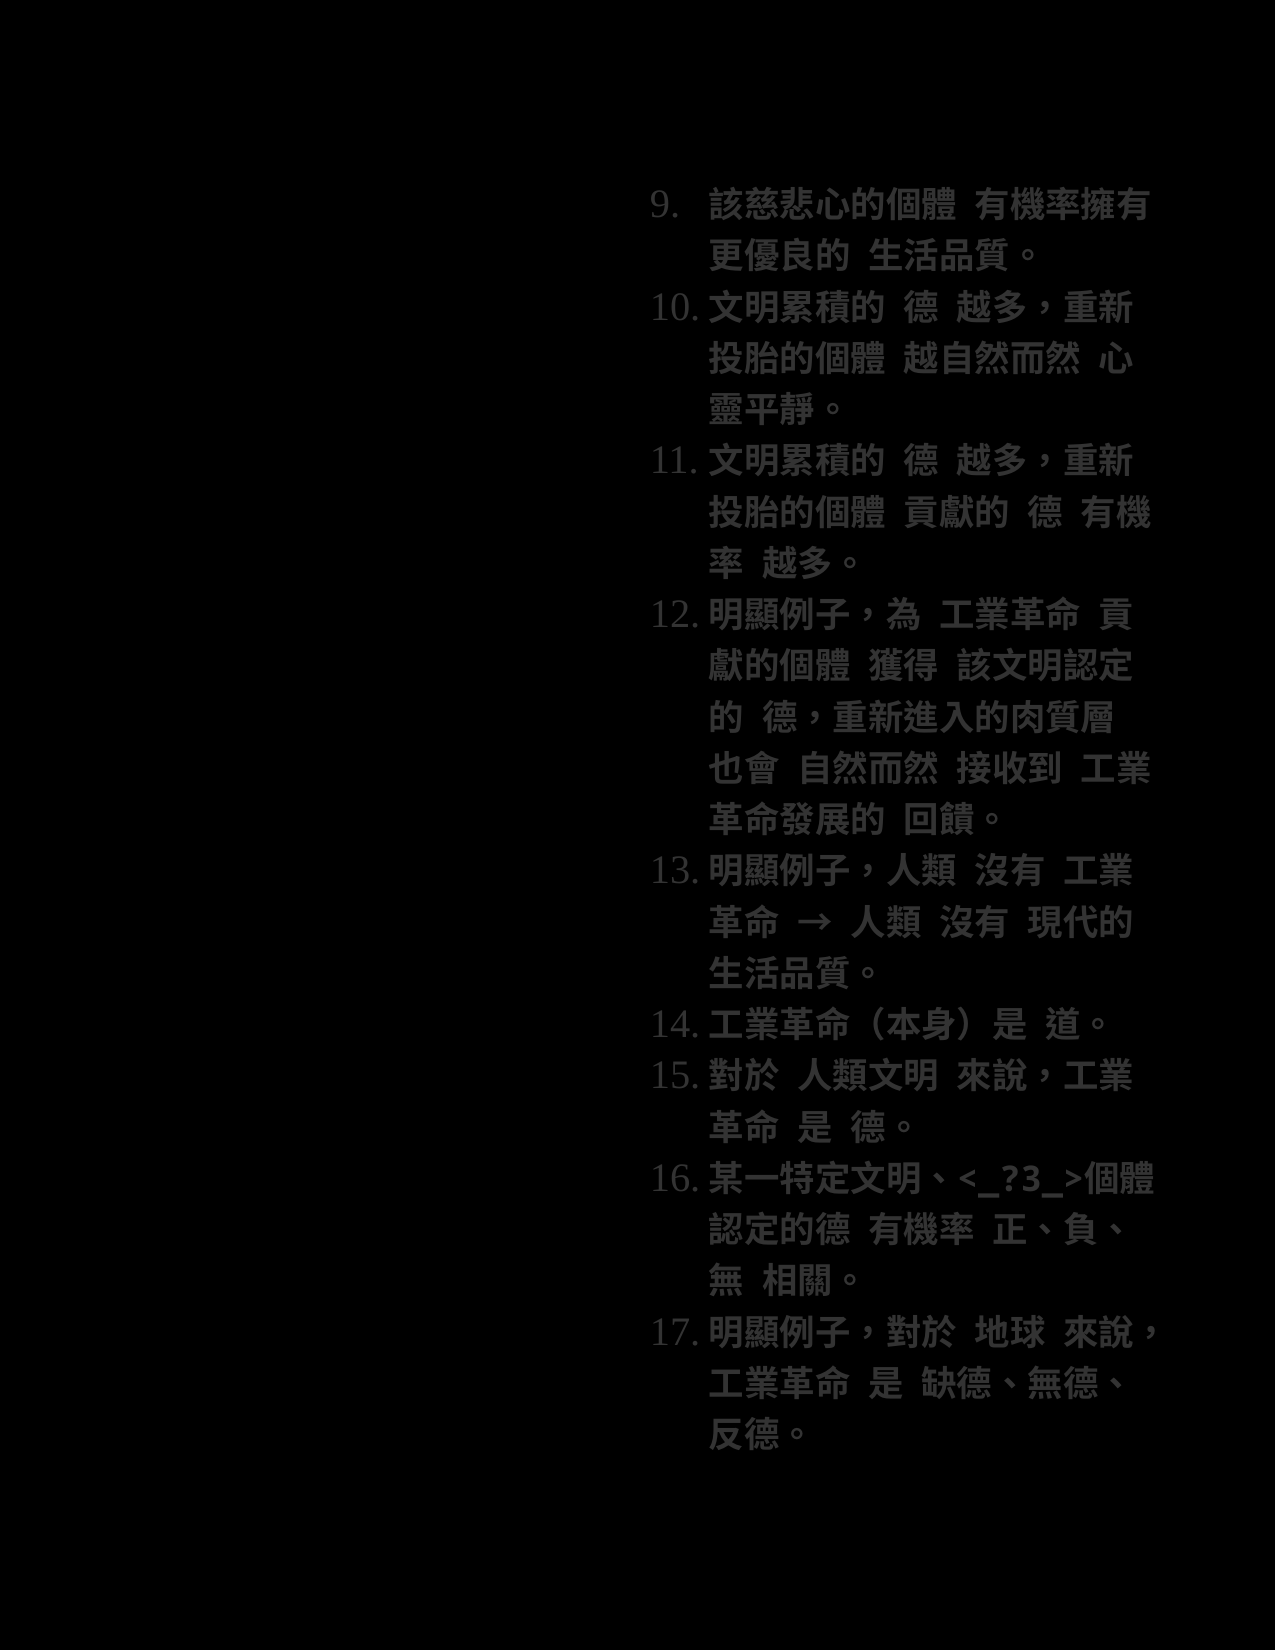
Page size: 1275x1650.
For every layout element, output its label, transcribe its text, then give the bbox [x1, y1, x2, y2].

list 某一特定文明、<_?3_>個體 認定的德 有機率 正、負、無 相關。 [649, 1150, 1157, 1304]
list 明顯例子，人類 沒有 工業革命 → 人類 沒有 現代的生活品質。 [649, 843, 1157, 996]
list 該慈悲心的個體 有機率擁有 更優良的 生活品質。 [649, 176, 1157, 279]
list 文明累積的 德 越多，重新投胎的個體 越自然而然 心靈平靜。 [649, 279, 1157, 433]
list 明顯例子，對於 地球 來說，工業革命 是 缺德、無德、反德。 [649, 1304, 1157, 1458]
list 工業革命（本身）是 道。 [649, 996, 1157, 1048]
list 明顯例子，為 工業革命 貢獻的個體 獲得 該文明認定的 德，重新進入的肉質層 也會 自然而然 接收到 工業革命發展的 回饋。 [649, 586, 1157, 843]
list 對於 人類文明 來說，工業革命 是 德。 [649, 1048, 1157, 1150]
list 文明累積的 德 越多，重新投胎的個體 貢獻的 德 有機率 越多。 [649, 433, 1157, 586]
